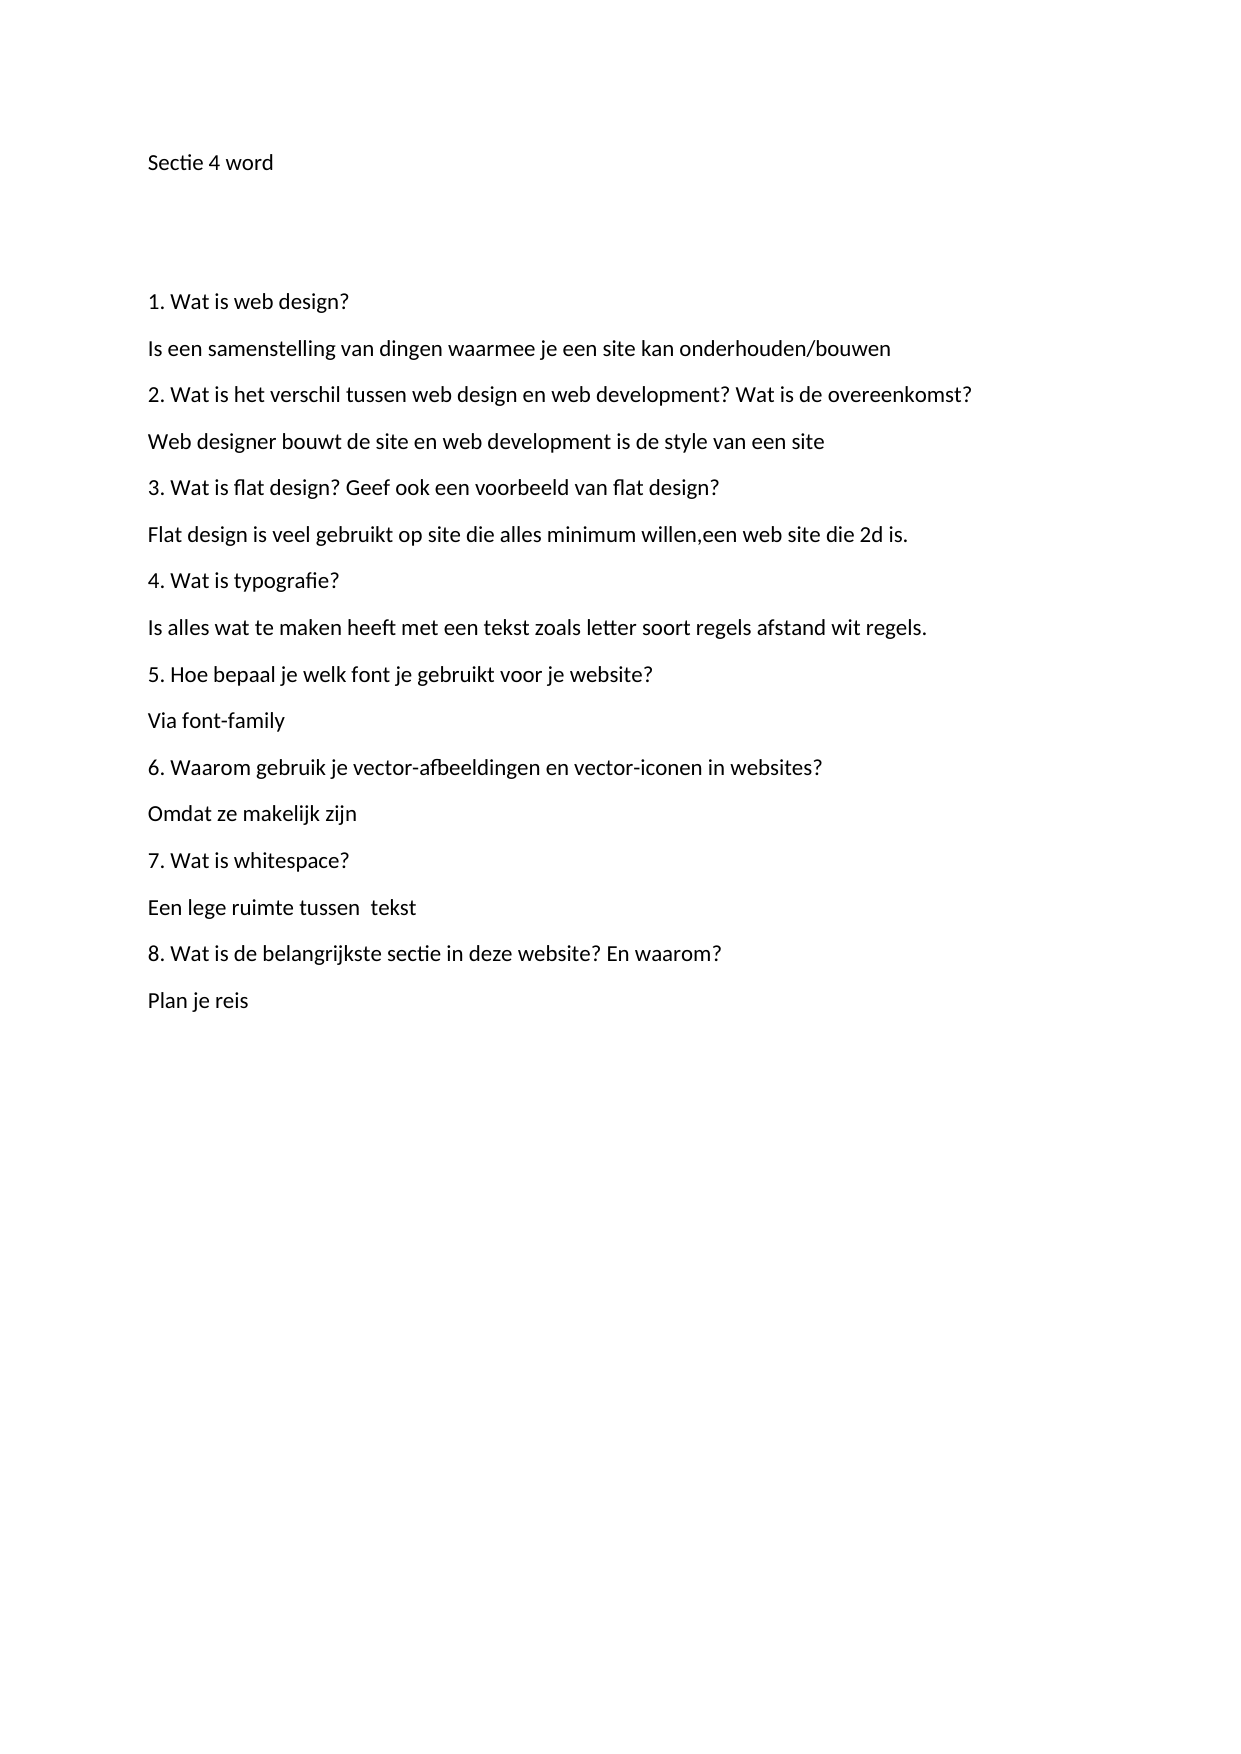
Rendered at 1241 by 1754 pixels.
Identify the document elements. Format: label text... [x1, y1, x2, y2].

text 4. Wat is typografie? [148, 567, 1093, 595]
text Web designer bouwt de site en web development is de style van een site [148, 427, 1093, 455]
text Omdat ze makelijk zijn [148, 799, 1093, 827]
text 8. Wat is de belangrijkste sectie in deze website? En waarom? [148, 939, 1093, 967]
text 7. Wat is whitespace? [148, 846, 1093, 874]
text Een lege ruimte tussen tekst [148, 893, 1093, 921]
text 5. Hoe bepaal je welk font je gebruikt voor je website? [148, 660, 1093, 688]
text Flat design is veel gebruikt op site die alles minimum willen,een web site die 2d is. [148, 520, 1093, 548]
text 2. Wat is het verschil tussen web design en web development? Wat is de overeenkomst? [148, 380, 1093, 408]
text Plan je reis [148, 986, 1093, 1014]
text 1. Wat is web design? [148, 287, 1093, 315]
text 6. Waarom gebruik je vector-afbeeldingen en vector-iconen in websites? [148, 753, 1093, 781]
text Is alles wat te maken heeft met een tekst zoals letter soort regels afstand wit regels. [148, 613, 1093, 641]
text 3. Wat is flat design? Geef ook een voorbeeld van flat design? [148, 473, 1093, 502]
text Sectie 4 word [148, 148, 1093, 176]
text Is een samenstelling van dingen waarmee je een site kan onderhouden/bouwen [148, 334, 1093, 362]
text Via font-family [148, 706, 1093, 734]
